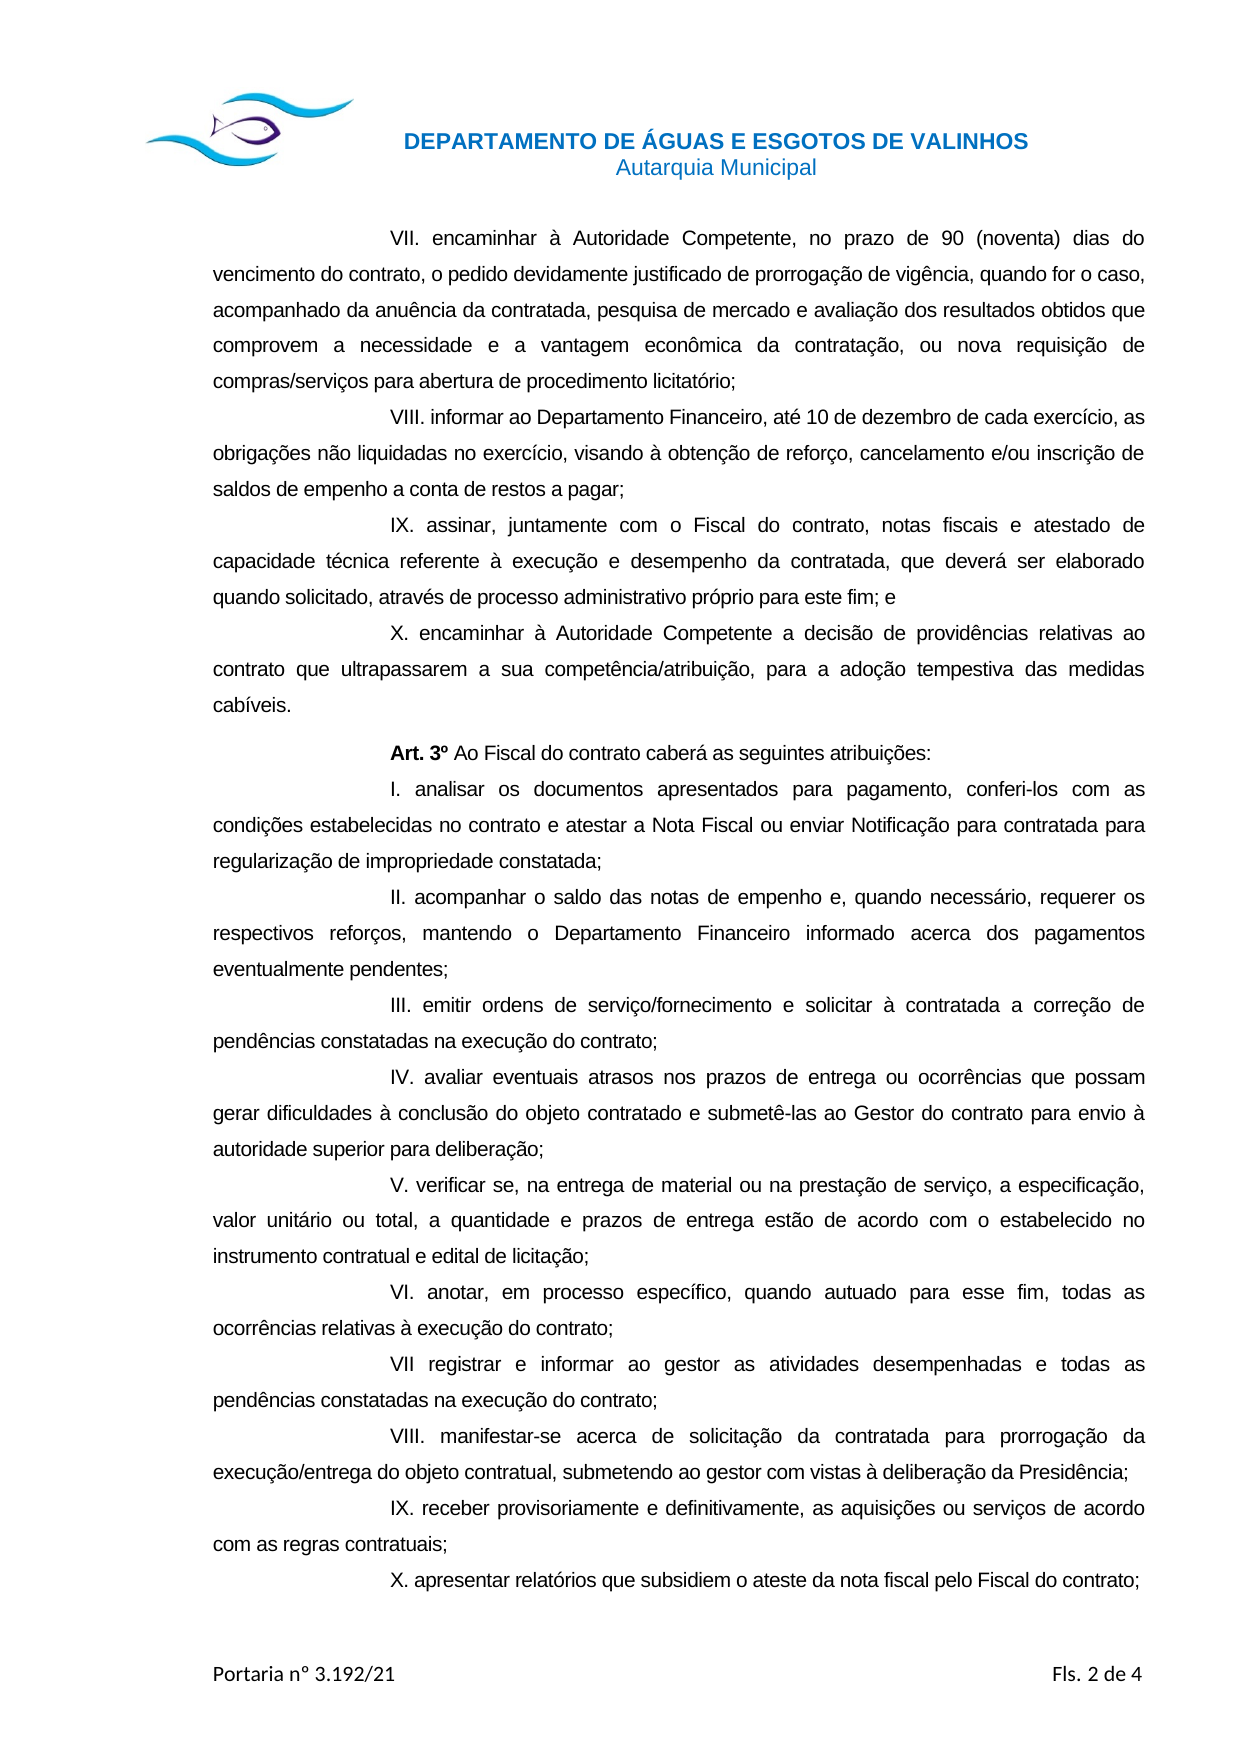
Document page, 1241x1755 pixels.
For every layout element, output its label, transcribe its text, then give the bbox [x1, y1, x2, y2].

text I. analisar os documentos apresentados para pagamento, conferi-los com as condições estabelecidas no contrato e atestar a Nota Fiscal ou enviar Notificação para contratada para regularização de impropriedade constatada; [213, 777, 1146, 873]
text X. apresentar relatórios que subsidiem o ateste da nota fiscal pelo Fiscal do contrato; [213, 1568, 1146, 1592]
text Art. 3º Ao Fiscal do contrato caberá as seguintes atribuições: [213, 741, 1146, 765]
text VII registrar e informar ao gestor as atividades desempenhadas e todas as pendências constatadas na execução do contrato; [213, 1352, 1146, 1412]
text IX. receber provisoriamente e definitivamente, as aquisições ou serviços de acordo com as regras contratuais; [213, 1496, 1146, 1556]
text V. verificar se, na entrega de material ou na prestação de serviço, a especificação, valor unitário ou total, a quantidade e prazos de entrega estão de acordo com o estabelecido no instrumento contratual e edital de licitação; [213, 1172, 1146, 1268]
text IX. assinar, juntamente com o Fiscal do contrato, notas fiscais e atestado de capacidade técnica referente à execução e desempenho da contratada, que deverá ser elaborado quando solicitado, através de processo administrativo próprio para este fim; e [213, 513, 1146, 609]
text VI. anotar, em processo específico, quando autuado para esse fim, todas as ocorrências relativas à execução do contrato; [213, 1280, 1146, 1340]
text II. acompanhar o saldo das notas de empenho e, quando necessário, requerer os respectivos reforços, mantendo o Departamento Financeiro informado acerca dos pagamentos eventualmente pendentes; [213, 885, 1146, 981]
text IV. avaliar eventuais atrasos nos prazos de entrega ou ocorrências que possam gerar dificuldades à conclusão do objeto contratado e submetê-las ao Gestor do contrato para envio à autoridade superior para deliberação; [213, 1064, 1146, 1160]
text VIII. manifestar-se acerca de solicitação da contratada para prorrogação da execução/entrega do objeto contratual, submetendo ao gestor com vistas à deliberação da Presidência; [213, 1424, 1146, 1484]
text III. emitir ordens de serviço/fornecimento e solicitar à contratada a correção de pendências constatadas na execução do contrato; [213, 993, 1146, 1053]
text X. encaminhar à Autoridade Competente a decisão de providências relativas ao contrato que ultrapassarem a sua competência/atribuição, para a adoção tempestiva das medidas cabíveis. [213, 621, 1146, 717]
text VIII. informar ao Departamento Financeiro, até 10 de dezembro de cada exercício, as obrigações não liquidadas no exercício, visando à obtenção de reforço, cancelamento e/ou inscrição de saldos de empenho a conta de restos a pagar; [213, 405, 1146, 501]
text VII. encaminhar à Autoridade Competente, no prazo de 90 (noventa) dias do vencimento do contrato, o pedido devidamente justificado de prorrogação de vigência, quando for o caso, acompanhado da anuência da contratada, pesquisa de mercado e avaliação dos resultados obtidos que comprovem a necessidade e a vantagem econômica da contratação, ou nova requisição de compras/serviços para abertura de procedimento licitatório; [213, 226, 1146, 393]
